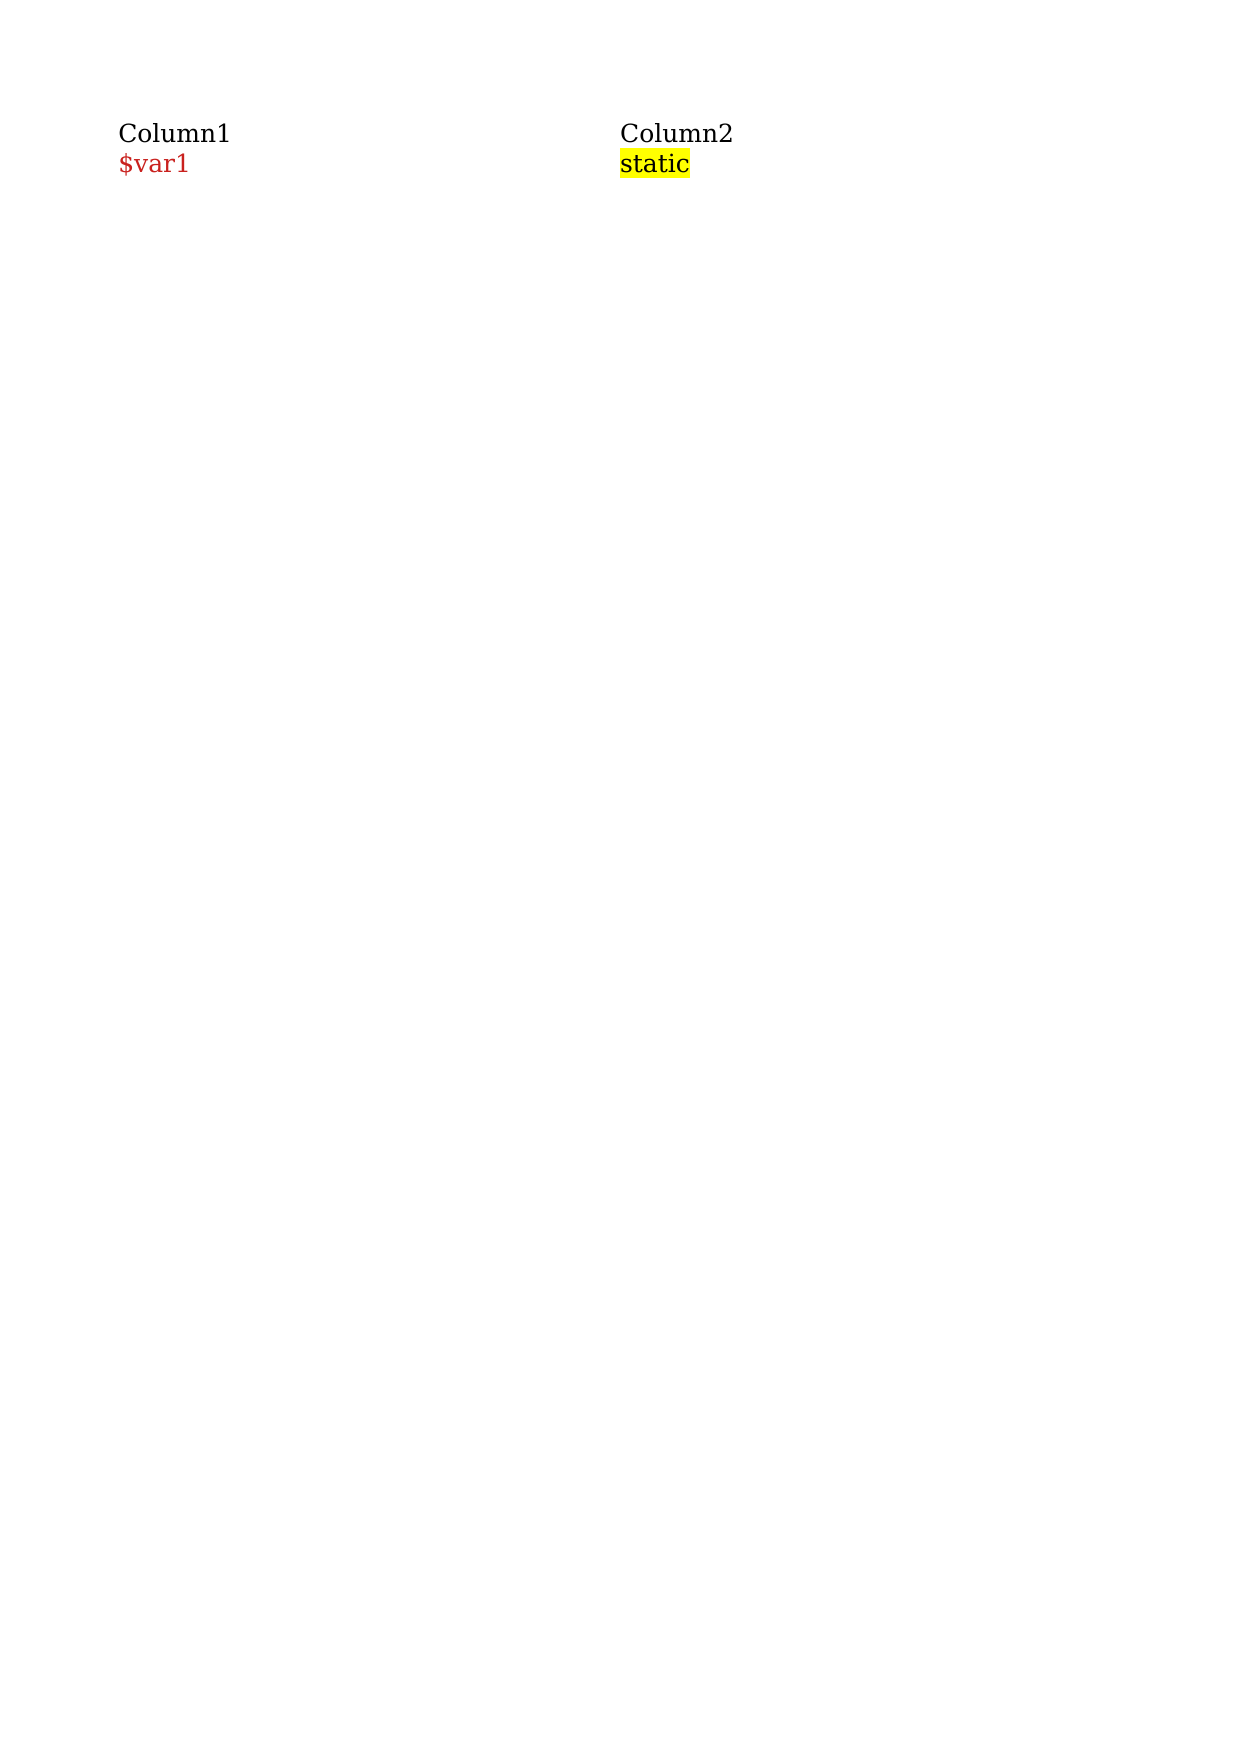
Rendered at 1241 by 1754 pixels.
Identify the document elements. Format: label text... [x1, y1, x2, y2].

table_cell static [620, 148, 1122, 178]
table_header Column2 [620, 118, 1122, 148]
table_cell $var1 [118, 148, 620, 178]
table_header Column1 [118, 118, 620, 148]
